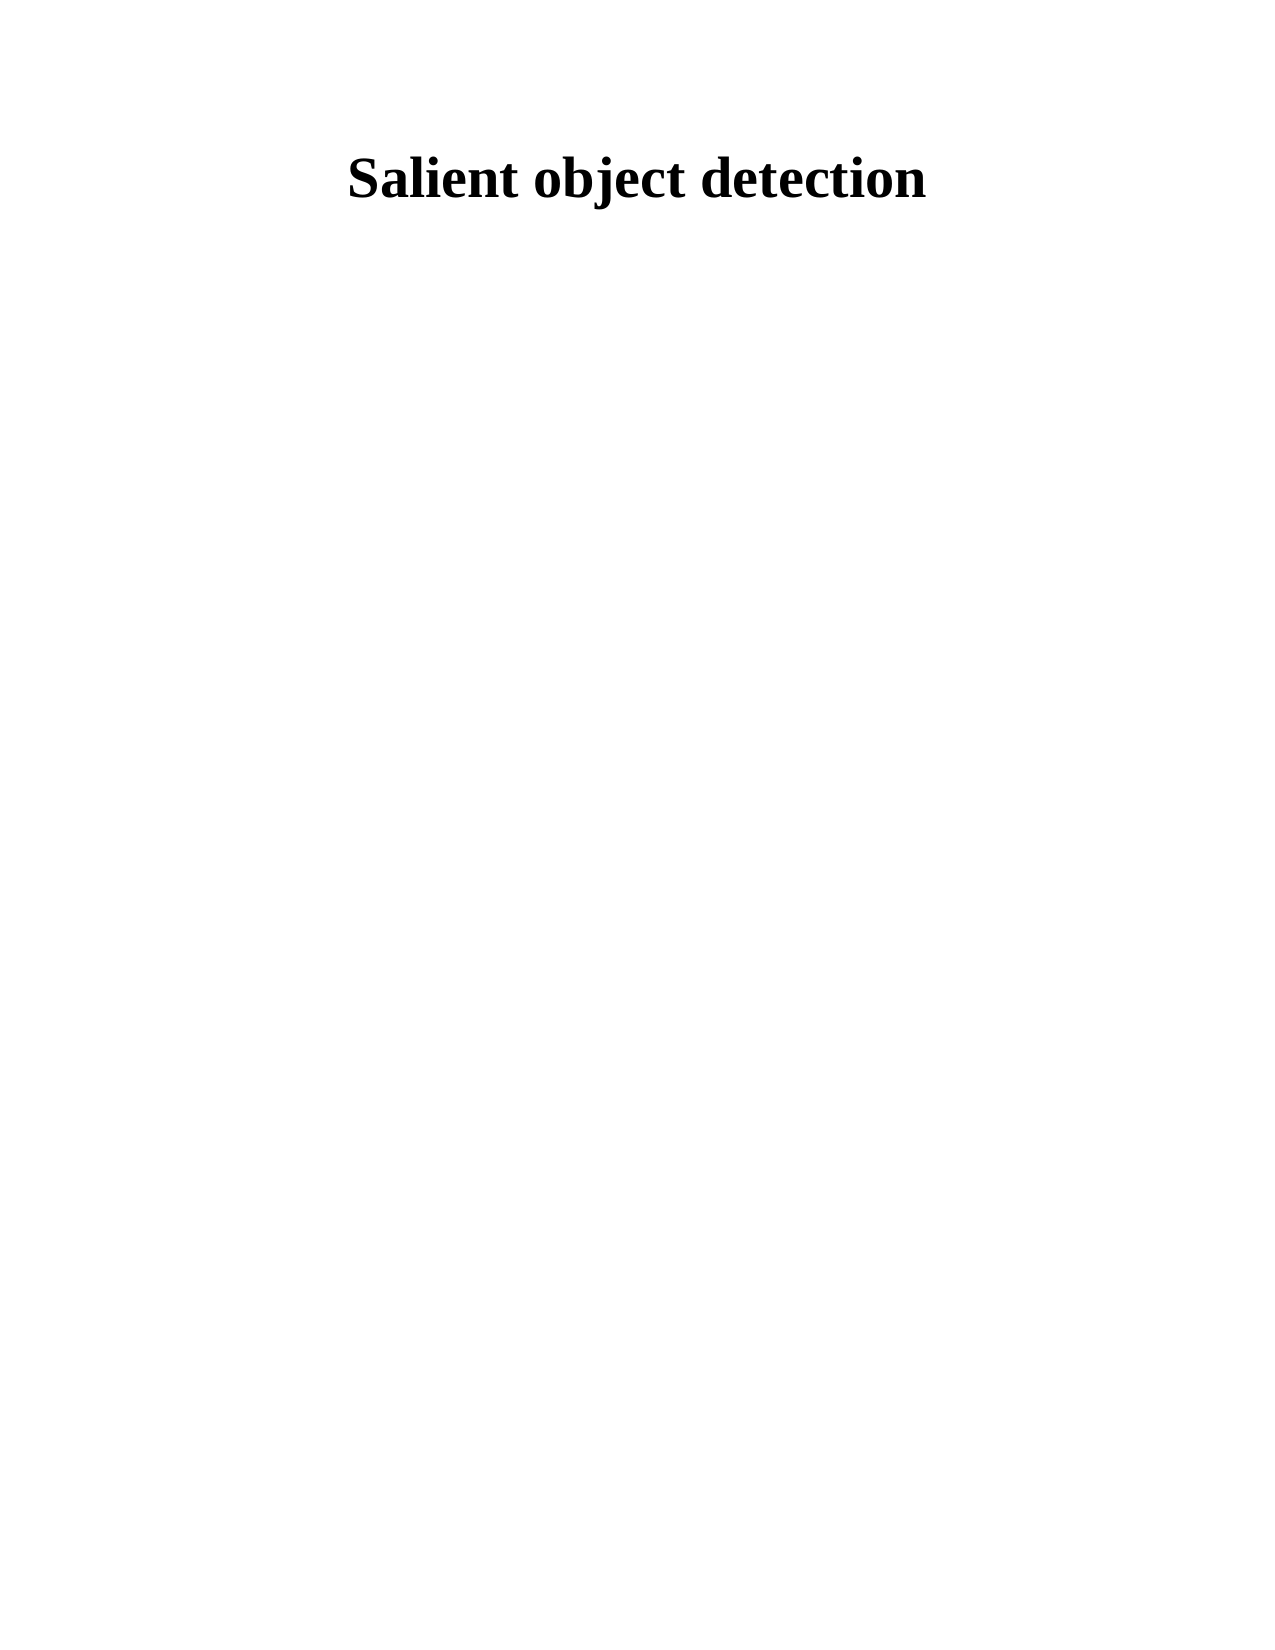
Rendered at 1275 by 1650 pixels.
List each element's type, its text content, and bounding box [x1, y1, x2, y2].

title Salient object detection [118, 143, 1157, 210]
